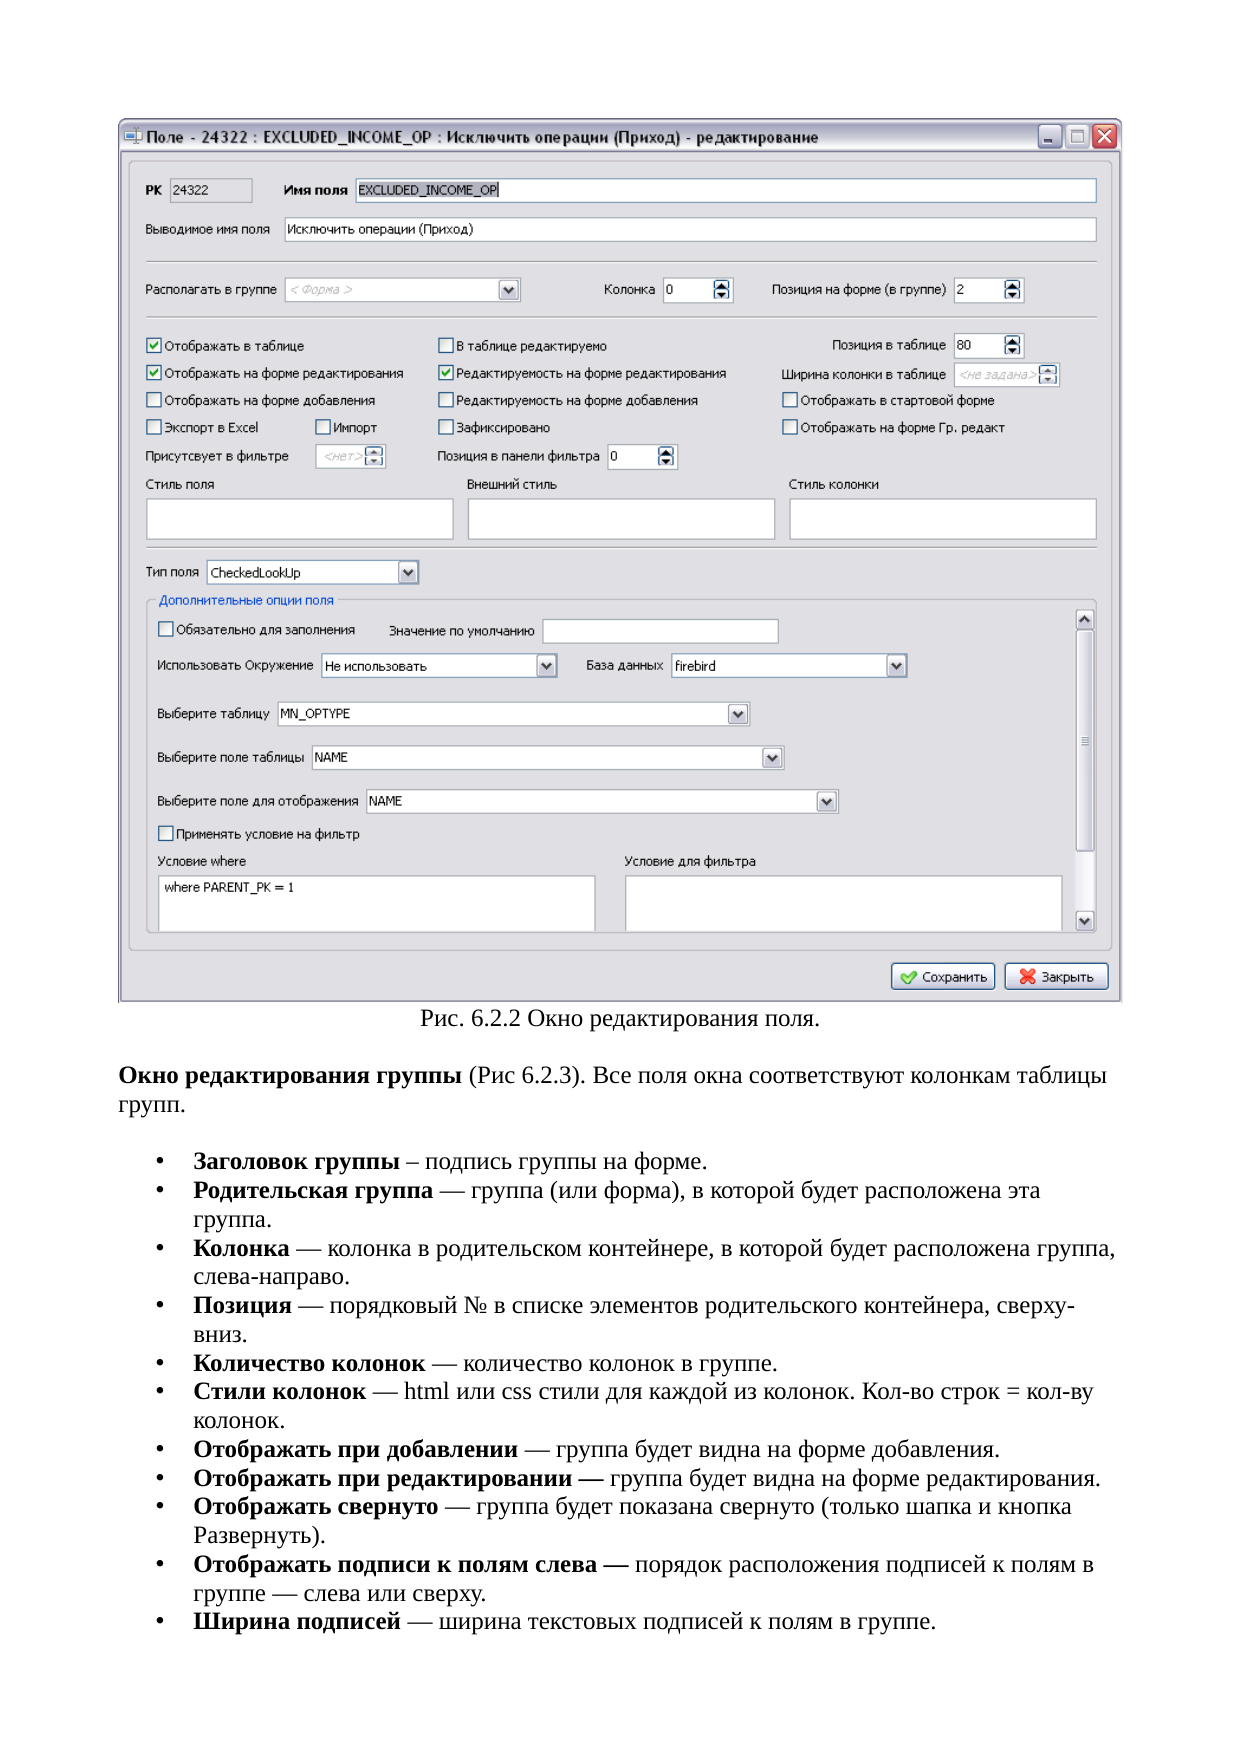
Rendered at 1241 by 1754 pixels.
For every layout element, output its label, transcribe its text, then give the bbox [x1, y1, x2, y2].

list Ширина подписей — ширина текстовых подписей к полям в группе. [156, 1606, 1122, 1635]
list Отображать свернуто — группа будет показана свернуто (только шапка и кнопка Развернуть). [156, 1491, 1122, 1549]
text Рис. 6.2.2 Окно редактирования поля. [118, 1003, 1122, 1031]
list Колонка — колонка в родительском контейнере, в которой будет расположена группа, слева-направо. [156, 1233, 1122, 1290]
list Родительская группа — группа (или форма), в которой будет расположена эта группа. [156, 1175, 1122, 1233]
text Окно редактирования группы (Рис 6.2.3). Все поля окна соответствуют колонкам таблицы групп. [118, 1060, 1122, 1118]
list Заголовок группы – подпись группы на форме. [156, 1146, 1122, 1175]
list Количество колонок — количество колонок в группе. [156, 1348, 1122, 1376]
list Отображать подписи к полям слева — порядок расположения подписей к полям в группе — слева или сверху. [156, 1549, 1122, 1606]
list Отображать при добавлении — группа будет видна на форме добавления. [156, 1434, 1122, 1463]
list Отображать при редактировании — группа будет видна на форме редактирования. [156, 1463, 1122, 1491]
list Позиция — порядковый № в списке элементов родительского контейнера, сверху-вниз. [156, 1290, 1122, 1348]
list Стили колонок — html или css стили для каждой из колонок. Кол-во строк = кол-ву колонок. [156, 1376, 1122, 1434]
picture [118, 118, 1123, 1003]
